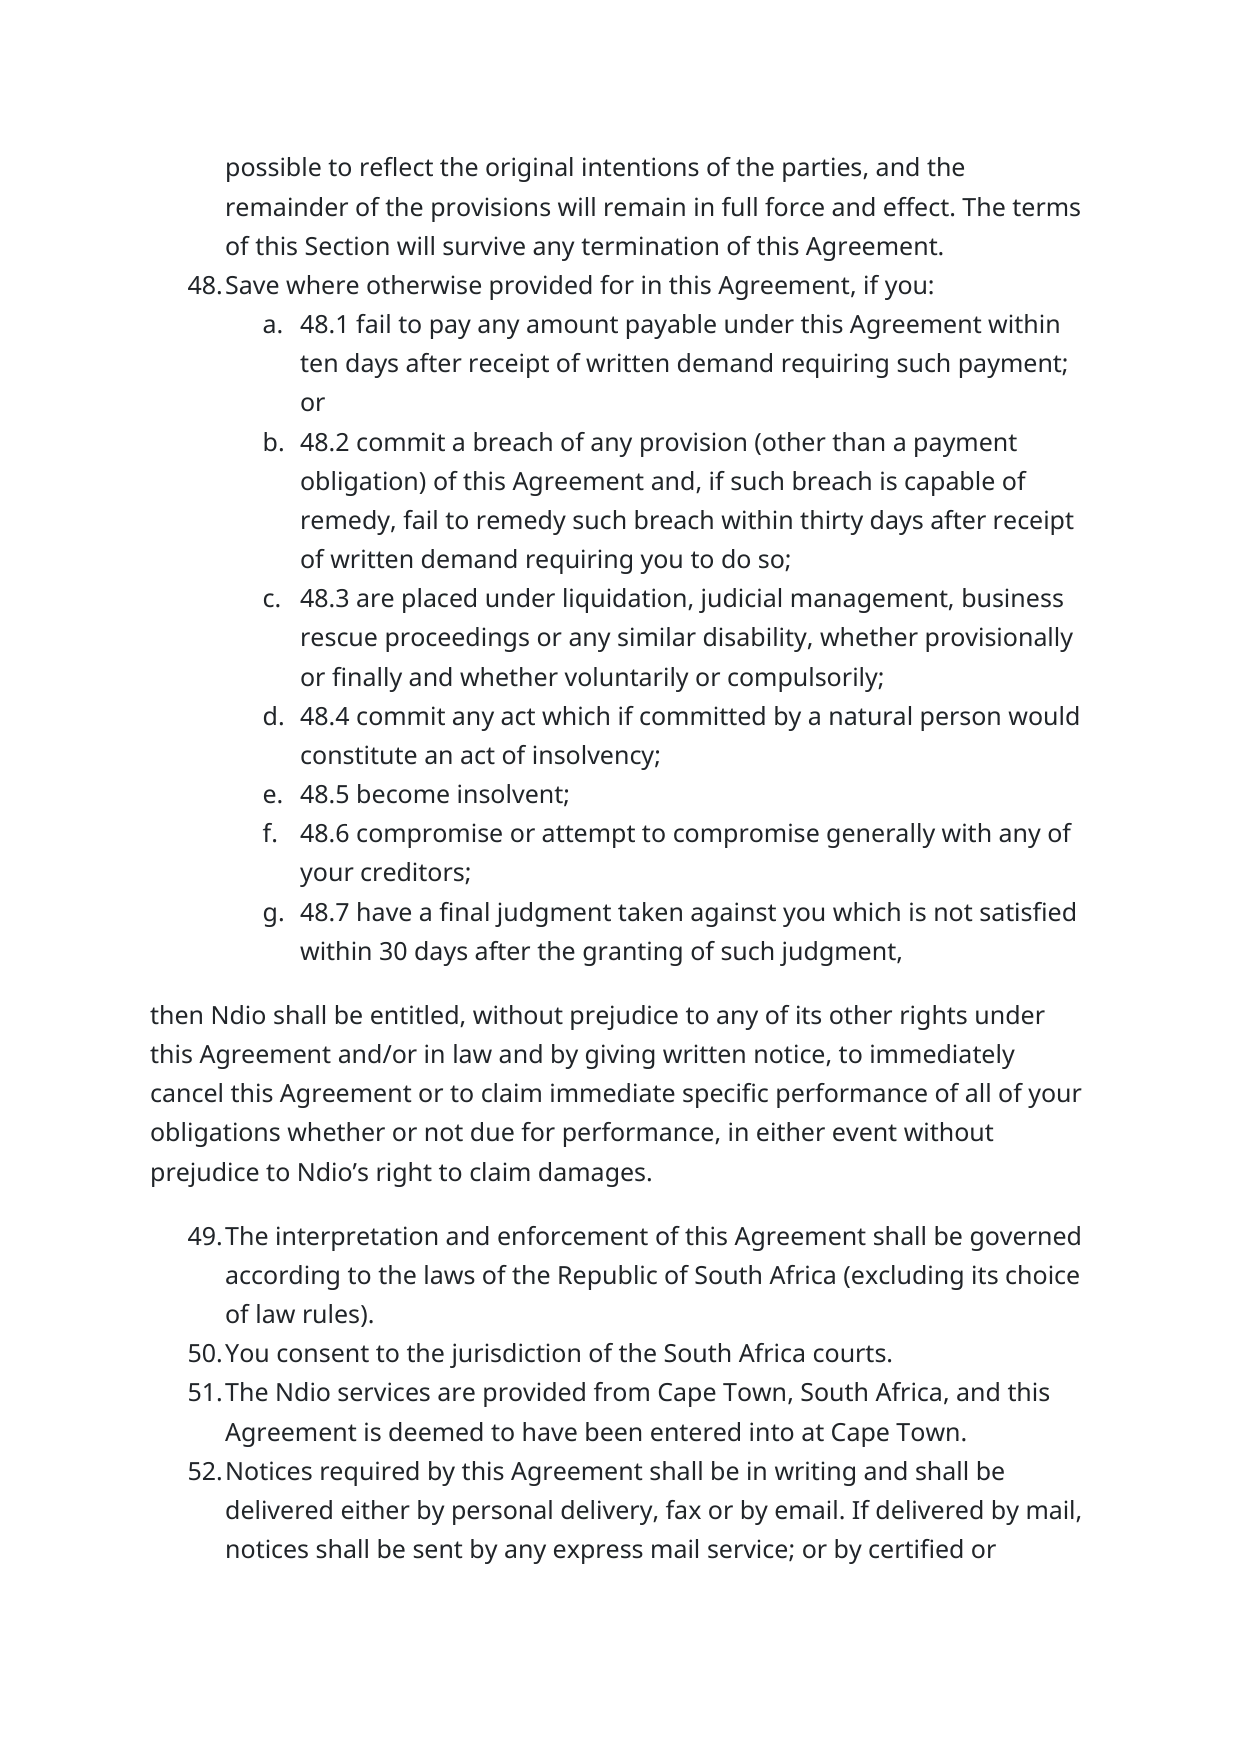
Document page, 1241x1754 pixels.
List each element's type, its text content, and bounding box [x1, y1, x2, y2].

list The interpretation and enforcement of this Agreement shall be governed according to the laws of the Republic of South Africa (excluding its choice of law rules). [187, 1218, 1090, 1331]
list 48.1 fail to pay any amount payable under this Agreement within ten days after receipt of written demand requiring such payment; or [262, 307, 1090, 419]
list 48.6 compromise or attempt to compromise generally with any of your creditors; [262, 816, 1090, 889]
list Notices required by this Agreement shall be in writing and shall be delivered either by personal delivery, fax or by email. If delivered by mail, notices shall be sent by any express mail service; or by certified or [187, 1453, 1090, 1566]
list 48.2 commit a breach of any provision (other than a payment obligation) of this Agreement and, if such breach is capable of remedy, fail to remedy such breach within thirty days after receipt of written demand requiring you to do so; [262, 424, 1090, 576]
list possible to reflect the original intentions of the parties, and the remainder of the provisions will remain in full force and effect. The terms of this Section will survive any termination of this Agreement. [187, 150, 1090, 262]
list 48.3 are placed under liquidation, judicial management, business rescue proceedings or any similar disability, whether provisionally or finally and whether voluntarily or compulsorily; [262, 581, 1090, 693]
list The Ndio services are provided from Cape Town, South Africa, and this Agreement is deemed to have been entered into at Cape Town. [187, 1375, 1090, 1448]
list 48.5 become insolvent; [262, 777, 1090, 811]
list 48.4 commit any act which if committed by a natural person would constitute an act of insolvency; [262, 698, 1090, 772]
list Save where otherwise provided for in this Agreement, if you: [187, 267, 1090, 302]
list You consent to the jurisdiction of the South Africa courts. [187, 1336, 1090, 1370]
list 48.7 have a final judgment taken against you which is not satisfied within 30 days after the granting of such judgment, [262, 894, 1090, 967]
text then Ndio shall be entitled, without prejudice to any of its other rights under this Agreement and/or in law and by giving written notice, to immediately cancel this Agreement or to claim immediate specific performance of all of your obligations whether or not due for performance, in either event without prejudice to Ndio’s right to claim damages. [150, 997, 1090, 1188]
